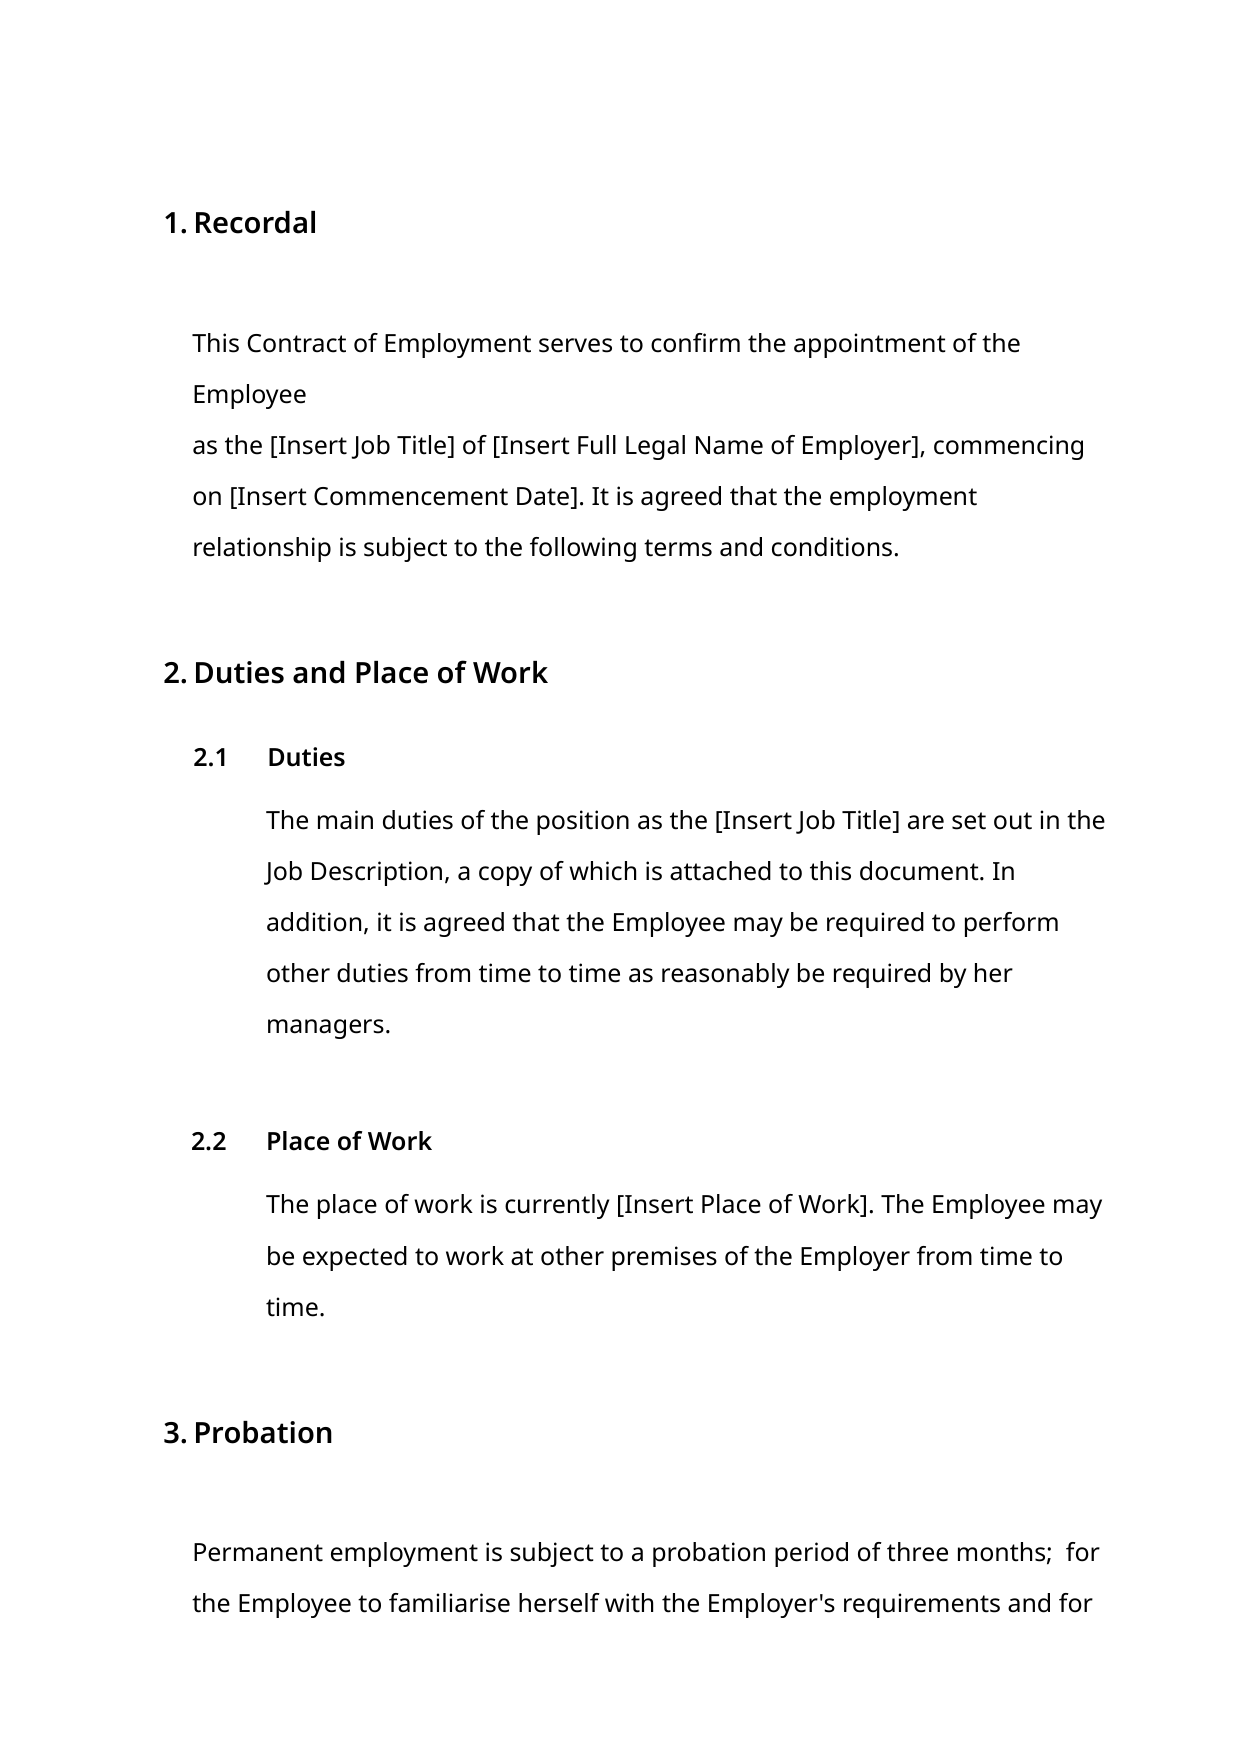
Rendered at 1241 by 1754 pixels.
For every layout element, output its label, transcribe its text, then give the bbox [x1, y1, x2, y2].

subtitle Recordal [163, 202, 1122, 242]
text The main duties of the position as the [Insert Job Title] are set out in the Job Description, a copy of which is attached to this document. In addition, it is agreed that the Employee may be required to perform other duties from time to time as reasonably be required by her managers. [266, 803, 1122, 1041]
text Permanent employment is subject to a probation period of three months; for the Employee to familiarise herself with the Employer's requirements and for [192, 1535, 1122, 1620]
subtitle Duties [193, 739, 1122, 773]
subtitle Place of Work [191, 1123, 1122, 1158]
text This Contract of Employment serves to confirm the appointment of the Employee [192, 326, 1122, 411]
list The place of work is currently [Insert Place of Work]. The Employee may be expected to work at other premises of the Employer from time to time. [161, 1187, 1122, 1323]
subtitle Duties and Place of Work [163, 653, 1122, 692]
subtitle Probation [163, 1412, 1122, 1452]
text as the [Insert Job Title] of [Insert Full Legal Name of Employer], commencing on [Insert Commencement Date]. It is agreed that the employment relationship is subject to the following terms and conditions. [192, 428, 1122, 564]
